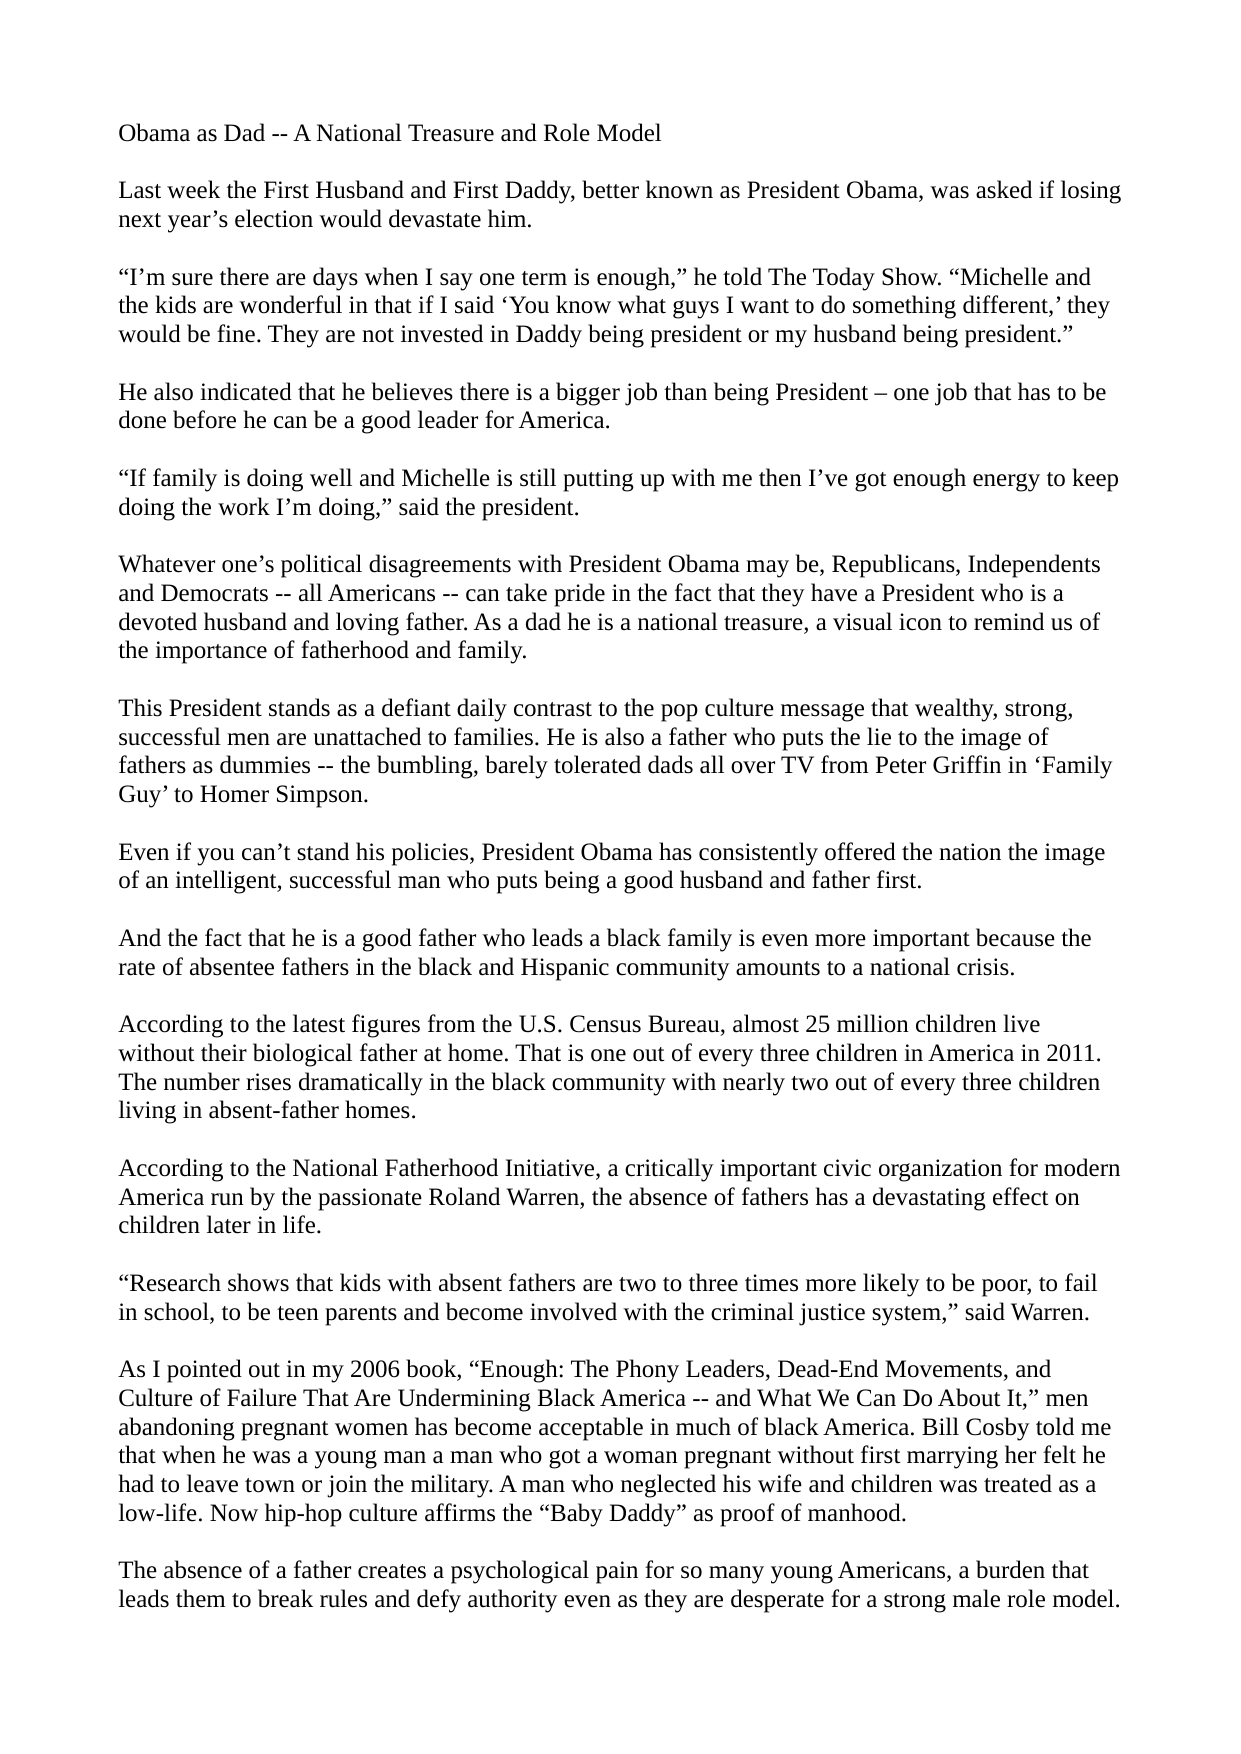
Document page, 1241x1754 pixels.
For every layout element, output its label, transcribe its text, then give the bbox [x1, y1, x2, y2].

text And the fact that he is a good father who leads a black family is even more important because the rate of absentee fathers in the black and Hispanic community amounts to a national crisis. [118, 923, 1122, 981]
text “I’m sure there are days when I say one term is enough,” he told The Today Show. “Michelle and the kids are wonderful in that if I said ‘You know what guys I want to do something different,’ they would be fine. They are not invested in Daddy being president or my husband being president.” [118, 262, 1122, 348]
text The absence of a father creates a psychological pain for so many young Americans, a burden that leads them to break rules and defy authority even as they are desperate for a strong male role model. [118, 1556, 1122, 1613]
text This President stands as a defiant daily contrast to the pop culture message that wealthy, strong, successful men are unattached to families. He is also a father who puts the lie to the image of fathers as dummies -- the bumbling, barely tolerated dads all over TV from Peter Griffin in ‘Family Guy’ to Homer Simpson. [118, 693, 1122, 808]
text Whatever one’s political disagreements with President Obama may be, Republicans, Independents and Democrats -- all Americans -- can take pride in the fact that they have a President who is a devoted husband and loving father. As a dad he is a national treasure, a visual icon to remind us of the importance of fatherhood and family. [118, 549, 1122, 664]
text According to the National Fatherhood Initiative, a critically important civic organization for modern America run by the passionate Roland Warren, the absence of fathers has a devastating effect on children later in life. [118, 1153, 1122, 1239]
text Obama as Dad -- A National Treasure and Role Model [118, 118, 1122, 147]
text According to the latest figures from the U.S. Census Bureau, almost 25 million children live without their biological father at home. That is one out of every three children in America in 2011. The number rises dramatically in the black community with nearly two out of every three children living in absent-father homes. [118, 1009, 1122, 1124]
text Even if you can’t stand his policies, President Obama has consistently offered the nation the image of an intelligent, successful man who puts being a good husband and father first. [118, 837, 1122, 894]
text “Research shows that kids with absent fathers are two to three times more likely to be poor, to fail in school, to be teen parents and become involved with the criminal justice system,” said Warren. [118, 1268, 1122, 1326]
text He also indicated that he believes there is a bigger job than being President – one job that has to be done before he can be a good leader for America. [118, 377, 1122, 434]
text As I pointed out in my 2006 book, “Enough: The Phony Leaders, Dead-End Movements, and Culture of Failure That Are Undermining Black America -- and What We Can Do About It,” men abandoning pregnant women has become acceptable in much of black America. Bill Cosby told me that when he was a young man a man who got a woman pregnant without first marrying her felt he had to leave town or join the military. A man who neglected his wife and children was treated as a low-life. Now hip-hop culture affirms the “Baby Daddy” as proof of manhood. [118, 1354, 1122, 1527]
text “If family is doing well and Michelle is still putting up with me then I’ve got enough energy to keep doing the work I’m doing,” said the president. [118, 463, 1122, 521]
text Last week the First Husband and First Daddy, better known as President Obama, was asked if losing next year’s election would devastate him. [118, 176, 1122, 233]
